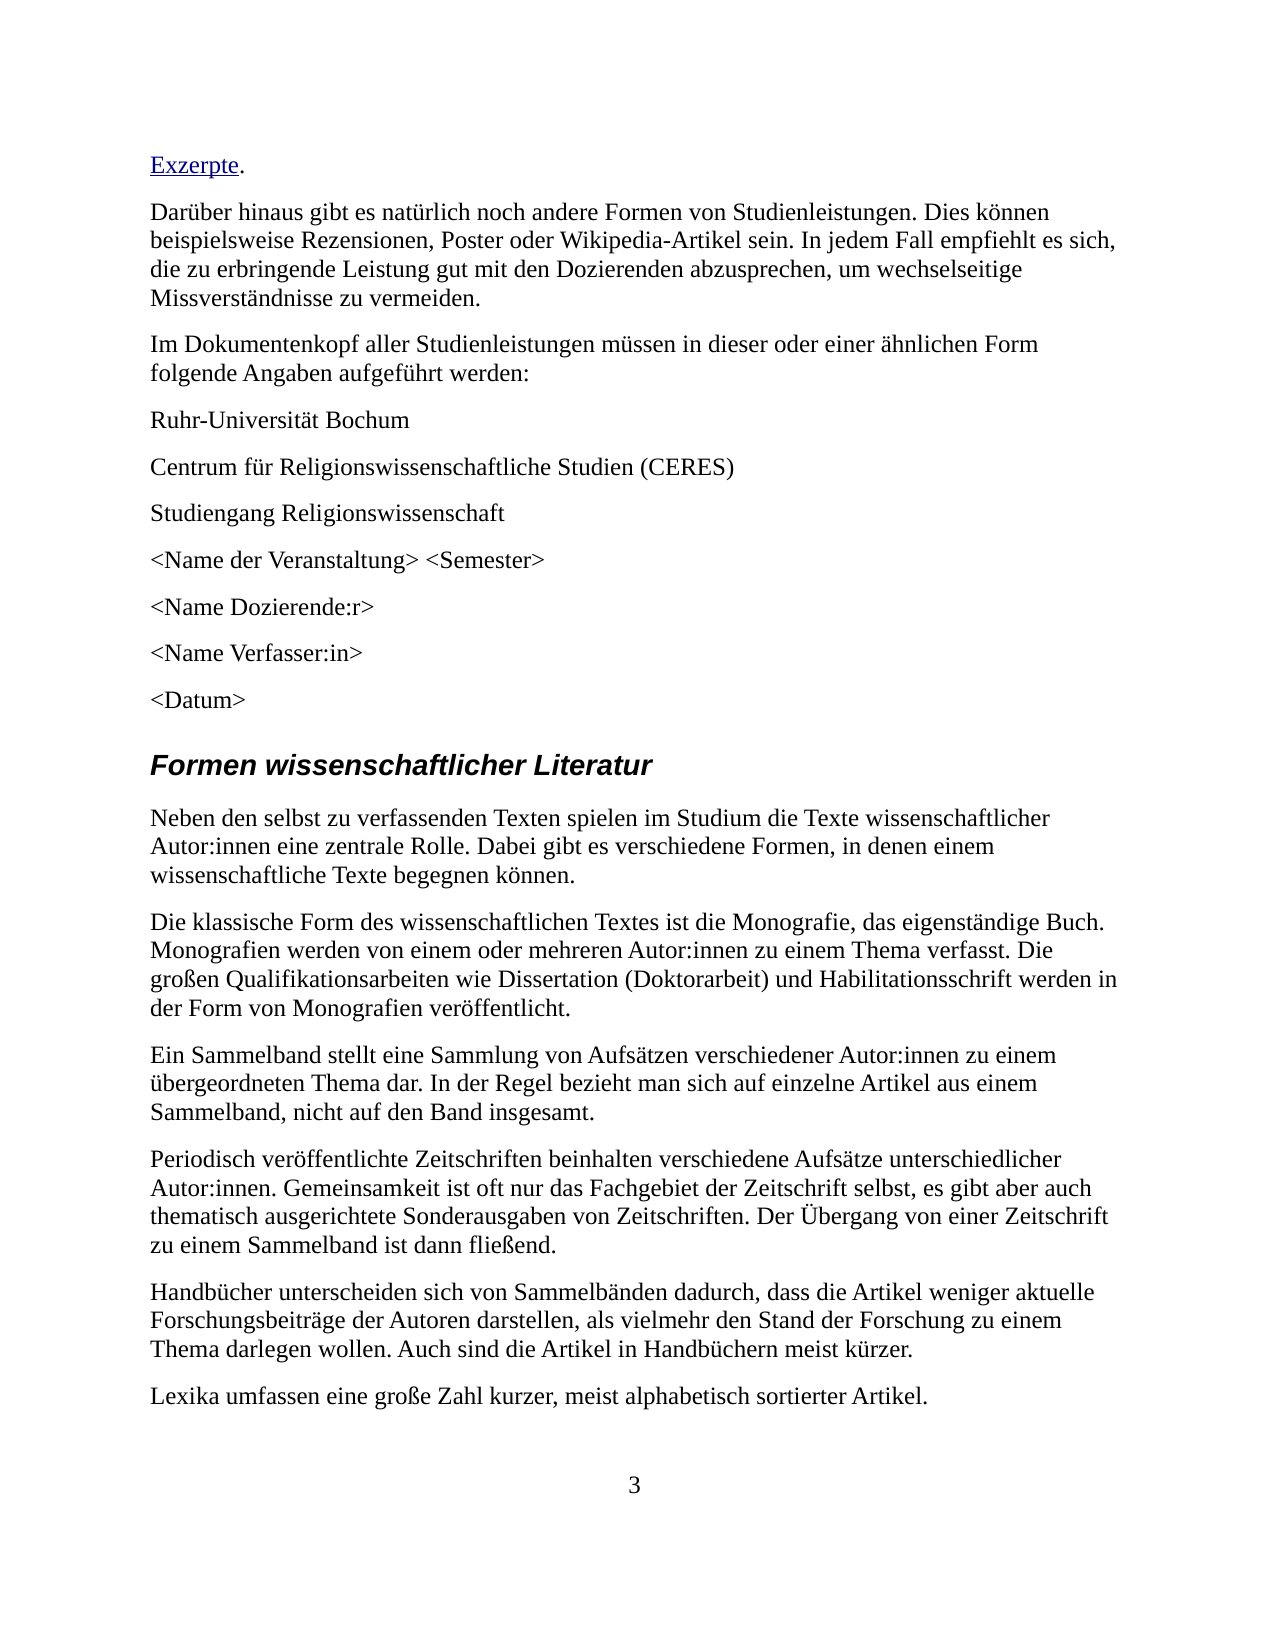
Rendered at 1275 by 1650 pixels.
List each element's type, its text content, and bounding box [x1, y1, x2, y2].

text <Name Dozierende:r> [150, 592, 1125, 620]
text <Name Verfasser:in> [150, 638, 1125, 667]
text Darüber hinaus gibt es natürlich noch andere Formen von Studienleistungen. Dies können beispielsweise Rezensionen, Poster oder Wikipedia-Artikel sein. In jedem Fall empfiehlt es sich, die zu erbringende Leistung gut mit den Dozierenden abzusprechen, um wechselseitige Missverständnisse zu vermeiden. [150, 197, 1125, 312]
subtitle Formen wissenschaftlicher Literatur [150, 748, 1125, 781]
text Die klassische Form des wissenschaftlichen Textes ist die Monografie, das eigenständige Buch. Monografien werden von einem oder mehreren Autor:innen zu einem Thema verfasst. Die großen Qualifikationsarbeiten wie Dissertation (Doktorarbeit) und Habilitationsschrift werden in der Form von Monografien veröffentlicht. [150, 907, 1125, 1022]
text Ein Sammelband stellt eine Sammlung von Aufsätzen verschiedener Autor:innen zu einem übergeordneten Thema dar. In der Regel bezieht man sich auf einzelne Artikel aus einem Sammelband, nicht auf den Band insgesamt. [150, 1040, 1125, 1126]
text Im Dokumentenkopf aller Studienleistungen müssen in dieser oder einer ähnlichen Form folgende Angaben aufgeführt werden: [150, 329, 1125, 387]
text Ruhr-Universität Bochum [150, 405, 1125, 434]
text Periodisch veröffentlichte Zeitschriften beinhalten verschiedene Aufsätze unterschiedlicher Autor:innen. Gemeinsamkeit ist oft nur das Fachgebiet der Zeitschrift selbst, es gibt aber auch thematisch ausgerichtete Sonderausgaben von Zeitschriften. Der Übergang von einer Zeitschrift zu einem Sammelband ist dann fließend. [150, 1144, 1125, 1259]
text Centrum für Religionswissenschaftliche Studien (CERES) [150, 452, 1125, 480]
text Handbücher unterscheiden sich von Sammelbänden dadurch, dass die Artikel weniger aktuelle Forschungsbeiträge der Autoren darstellen, als vielmehr den Stand der Forschung zu einem Thema darlegen wollen. Auch sind die Artikel in Handbüchern meist kürzer. [150, 1277, 1125, 1363]
text <Datum> [150, 685, 1125, 714]
text Studiengang Religionswissenschaft [150, 498, 1125, 527]
text Neben den selbst zu verfassenden Texten spielen im Studium die Texte wissenschaftlicher Autor:innen eine zentrale Rolle. Dabei gibt es verschiedene Formen, in denen einem wissenschaftliche Texte begegnen können. [150, 803, 1125, 889]
text <Name der Veranstaltung> <Semester> [150, 545, 1125, 574]
text Lexika umfassen eine große Zahl kurzer, meist alphabetisch sortierter Artikel. [150, 1381, 1125, 1410]
text Exzerpte. [150, 150, 1125, 179]
